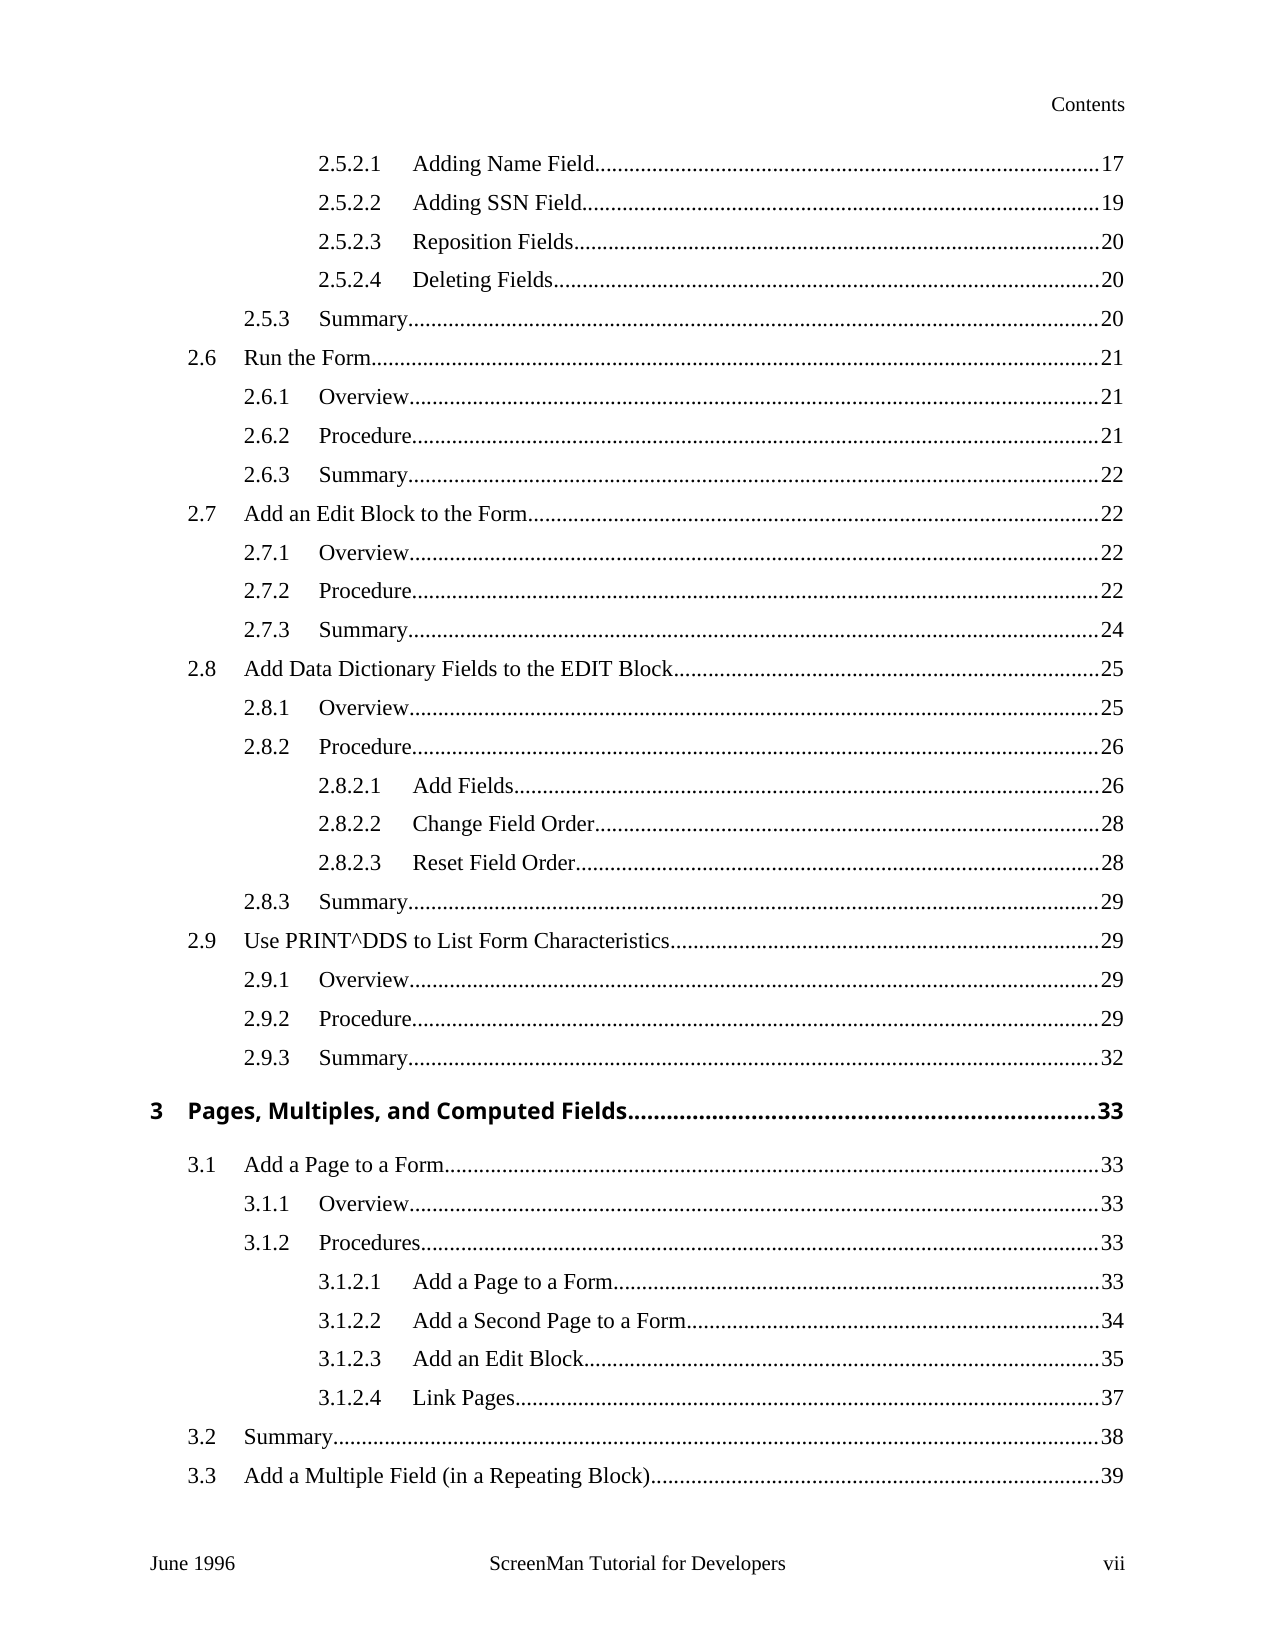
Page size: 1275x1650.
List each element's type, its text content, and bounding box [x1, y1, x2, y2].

text 3.1.2.1 Add a Page to a Form 33 [318, 1268, 1125, 1294]
text 2.8.1 Overview 25 [244, 694, 1125, 720]
text 2.9.3 Summary 32 [244, 1044, 1125, 1070]
text 2.5.3 Summary 20 [244, 305, 1125, 332]
text 2.7.2 Procedure 22 [244, 577, 1125, 604]
text 2.7.3 Summary 24 [244, 616, 1125, 643]
text 3.1 Add a Page to a Form 33 [187, 1151, 1125, 1178]
text 2.6.2 Procedure 21 [244, 422, 1125, 448]
text 2.9.2 Procedure 29 [244, 1005, 1125, 1031]
text 2.7.1 Overview 22 [244, 538, 1125, 565]
text 2.5.2.3 Reposition Fields 20 [318, 228, 1125, 254]
text 3.2 Summary 38 [187, 1423, 1125, 1449]
text 2.8.3 Summary 29 [244, 888, 1125, 914]
text 2.8.2.1 Add Fields 26 [318, 772, 1125, 798]
text 2.9.1 Overview 29 [244, 966, 1125, 992]
text 3.3 Add a Multiple Field (in a Repeating Block) 39 [187, 1462, 1125, 1488]
text 2.8.2.3 Reset Field Order 28 [318, 849, 1125, 876]
text 2.8 Add Data Dictionary Fields to the EDIT Block 25 [187, 655, 1125, 681]
text 2.5.2.1 Adding Name Field 17 [318, 150, 1125, 176]
text 2.5.2.2 Adding SSN Field 19 [318, 189, 1125, 215]
text 2.5.2.4 Deleting Fields 20 [318, 267, 1125, 293]
text 3.1.1 Overview 33 [244, 1190, 1125, 1216]
text 2.6.3 Summary 22 [244, 461, 1125, 487]
text 2.8.2.2 Change Field Order 28 [318, 811, 1125, 837]
text 3 Pages, Multiples, and Computed Fields 33 [150, 1095, 1125, 1126]
text 2.8.2 Procedure 26 [244, 733, 1125, 759]
text 2.9 Use PRINT^DDS to List Form Characteristics 29 [187, 927, 1125, 953]
text 3.1.2.4 Link Pages 37 [318, 1384, 1125, 1411]
text 2.6 Run the Form 21 [187, 344, 1125, 371]
text 2.7 Add an Edit Block to the Form 22 [187, 500, 1125, 526]
text 3.1.2.2 Add a Second Page to a Form 34 [318, 1307, 1125, 1333]
text 2.6.1 Overview 21 [244, 383, 1125, 409]
text 3.1.2.3 Add an Edit Block 35 [318, 1346, 1125, 1372]
text 3.1.2 Procedures 33 [244, 1229, 1125, 1255]
